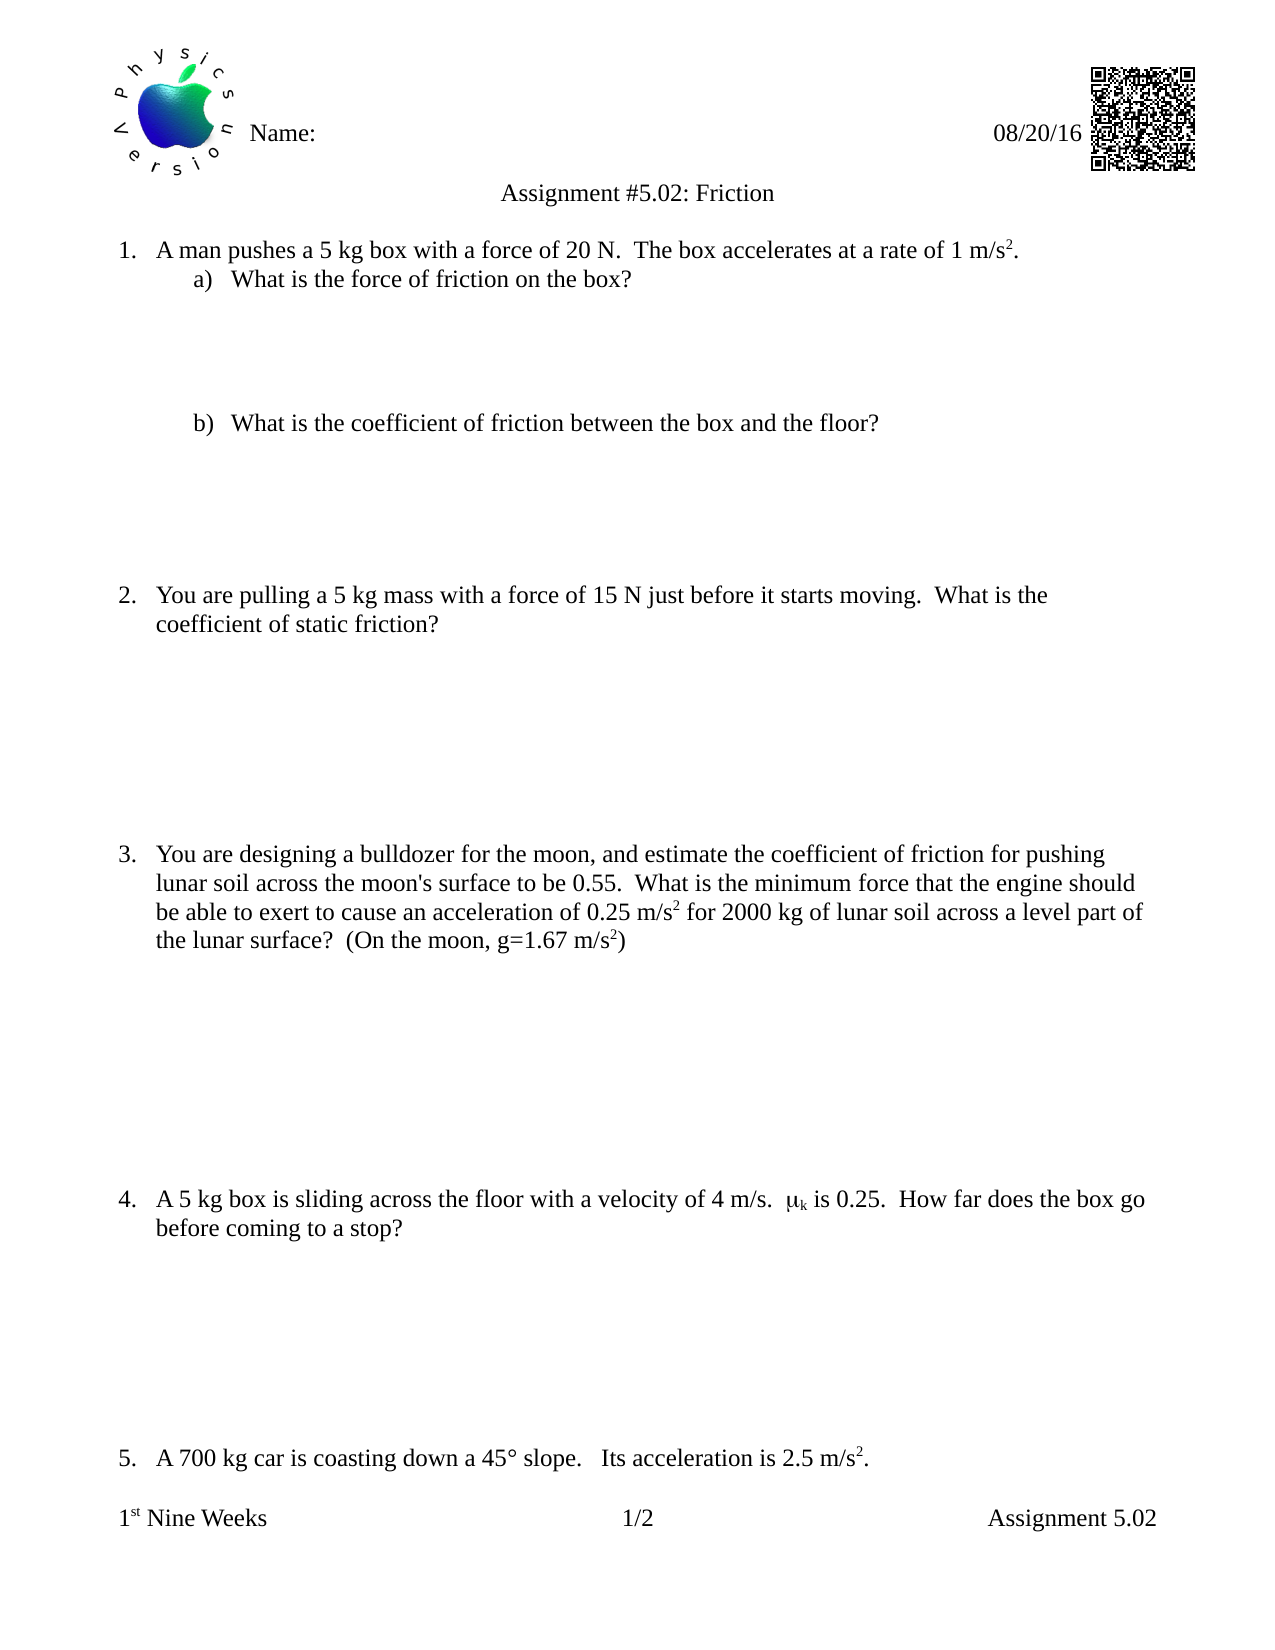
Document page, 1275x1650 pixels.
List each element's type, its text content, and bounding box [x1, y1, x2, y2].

list A man pushes a 5 kg box with a force of 20 N. The box accelerates at a rate of 1 m/s2. [118, 236, 1157, 264]
picture [1082, 58, 1203, 179]
text Assignment #5.02: Friction [118, 176, 1157, 207]
list You are designing a bulldozer for the moon, and estimate the coefficient of friction for pushing lunar soil across the moon's surface to be 0.55. What is the minimum force that the engine should be able to exert to cause an acceleration of 0.25 m/s2 for 2000 kg of lunar soil across a level part of the lunar surface? (On the moon, g=1.67 m/s2) [118, 839, 1157, 954]
picture [113, 48, 234, 176]
list You are pulling a 5 kg mass with a force of 15 N just before it starts moving. What is the coefficient of static friction? [118, 581, 1157, 638]
list What is the force of friction on the box? [193, 264, 1157, 293]
list What is the coefficient of friction between the box and the floor? [193, 408, 1157, 437]
list A 5 kg box is sliding across the floor with a velocity of 4 m/s. mk is 0.25. How far does the box go before coming to a stop? [118, 1184, 1157, 1242]
list A 700 kg car is coasting down a 45° slope. Its acceleration is 2.5 m/s2. [118, 1443, 1157, 1472]
